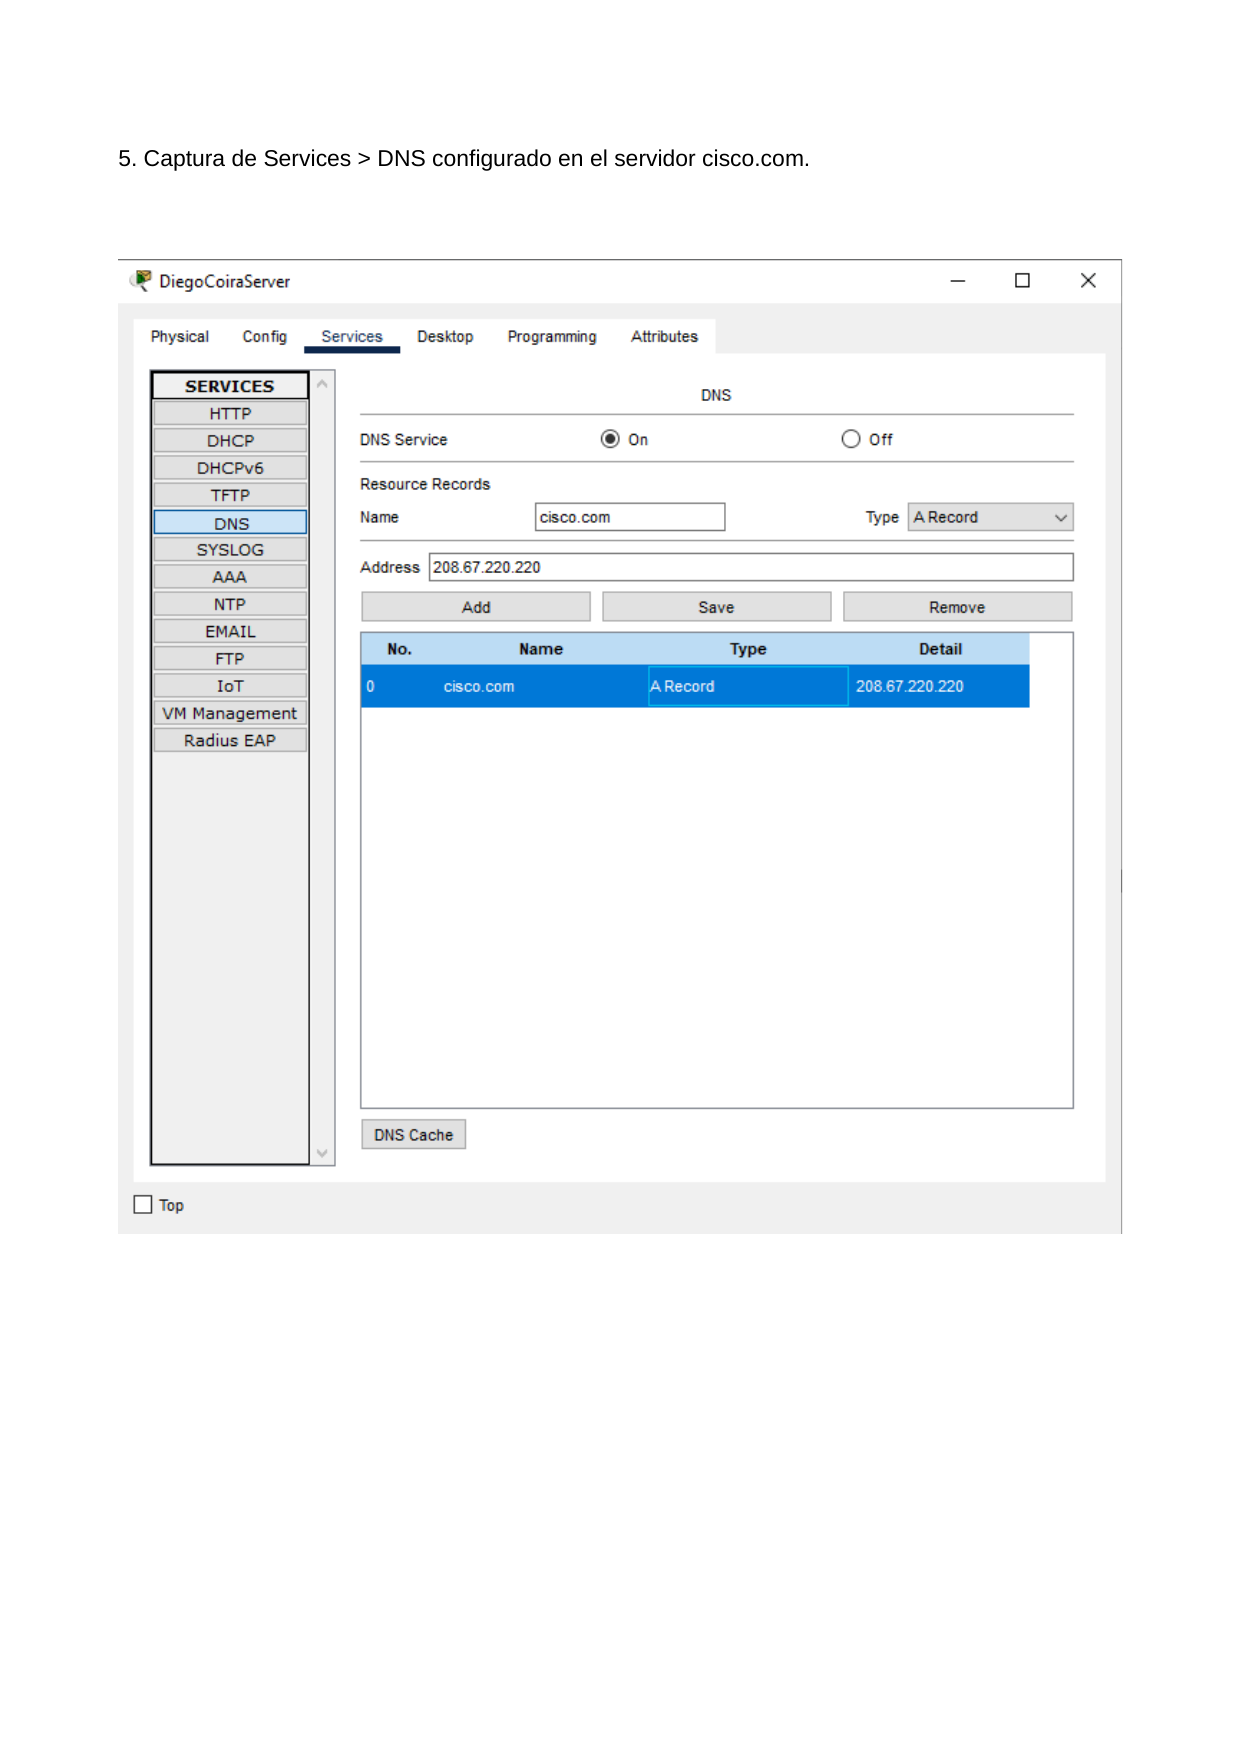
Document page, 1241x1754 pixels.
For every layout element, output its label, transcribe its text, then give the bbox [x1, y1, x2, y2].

text 5. Captura de Services > DNS configurado en el servidor cisco.com. [118, 144, 1122, 171]
picture [118, 259, 1123, 1234]
